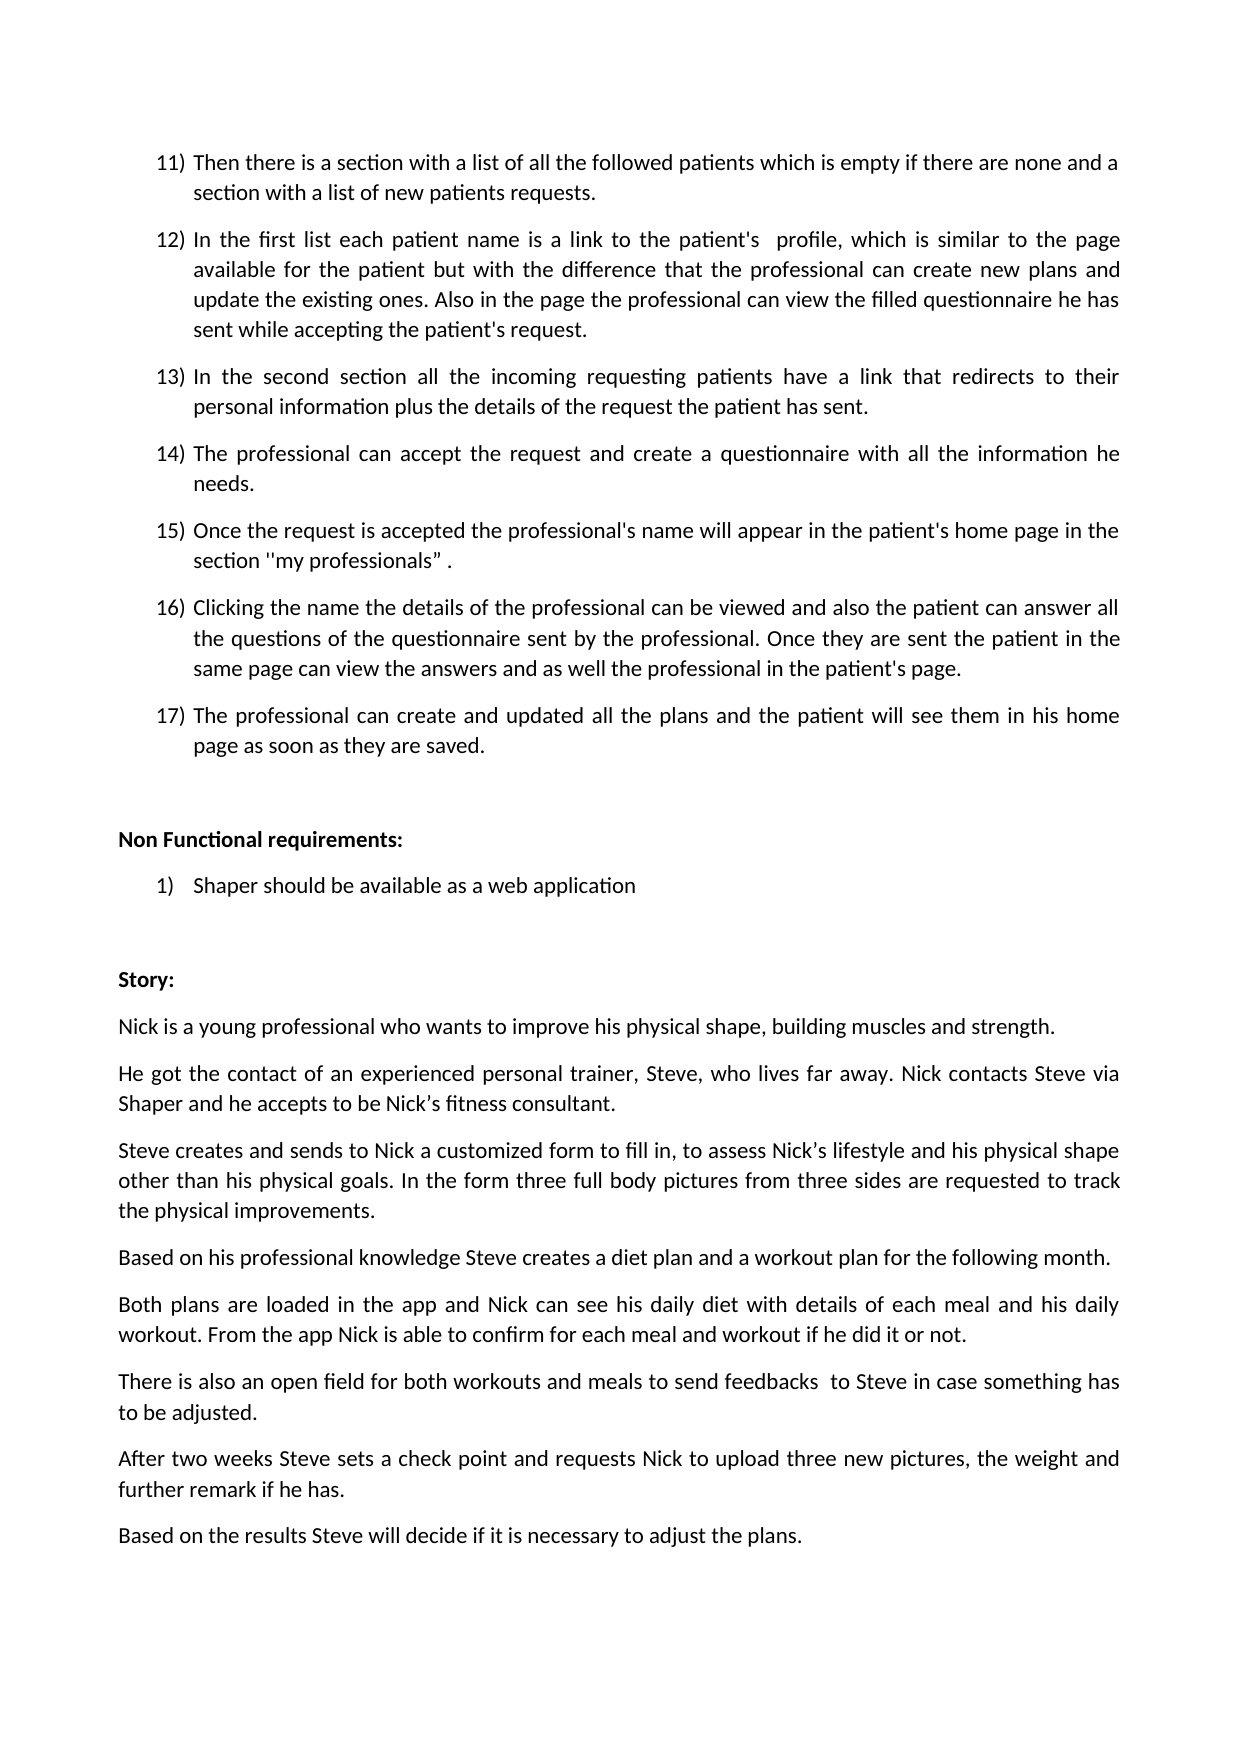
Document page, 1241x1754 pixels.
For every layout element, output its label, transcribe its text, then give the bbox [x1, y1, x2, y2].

text There is also an open field for both workouts and meals to send feedbacks to Steve in case something has to be adjusted. [118, 1367, 1122, 1426]
list Clicking the name the details of the professional can be viewed and also the patient can answer all the questions of the questionnaire sent by the professional. Once they are sent the patient in the same page can view the answers and as well the professional in the patient's page. [156, 593, 1122, 682]
text Story: [118, 965, 1122, 993]
text Both plans are loaded in the app and Nick can see his daily diet with details of each meal and his daily workout. From the app Nick is able to confirm for each meal and workout if he did it or not. [118, 1290, 1122, 1348]
list Then there is a section with a list of all the followed patients which is empty if there are none and a section with a list of new patients requests. [156, 148, 1122, 206]
text Based on his professional knowledge Steve creates a diet plan and a workout plan for the following month. [118, 1243, 1122, 1271]
text Non Functional requirements: [118, 825, 1122, 853]
list The professional can accept the request and create a questionnaire with all the information he needs. [156, 439, 1122, 497]
list Once the request is accepted the professional's name will appear in the patient's home page in the section ''my professionals” . [156, 516, 1122, 574]
text After two weeks Steve sets a check point and requests Nick to upload three new pictures, the weight and further remark if he has. [118, 1444, 1122, 1503]
list The professional can create and updated all the plans and the patient will see them in his home page as soon as they are saved. [156, 701, 1122, 759]
list Shaper should be available as a web application [156, 872, 1122, 899]
text Nick is a young professional who wants to improve his physical shape, building muscles and strength. [118, 1012, 1122, 1040]
text Steve creates and sends to Nick a customized form to fill in, to assess Nick’s lifestyle and his physical shape other than his physical goals. In the form three full body pictures from three sides are requested to track the physical improvements. [118, 1136, 1122, 1224]
list In the second section all the incoming requesting patients have a link that redirects to their personal information plus the details of the request the patient has sent. [156, 362, 1122, 420]
list In the first list each patient name is a link to the patient's profile, which is similar to the page available for the patient but with the difference that the professional can create new plans and update the existing ones. Also in the page the professional can view the filled questionnaire he has sent while accepting the patient's request. [156, 225, 1122, 343]
text He got the contact of an experienced personal trainer, Steve, who lives far away. Nick contacts Steve via Shaper and he accepts to be Nick’s fitness consultant. [118, 1059, 1122, 1117]
text Based on the results Steve will decide if it is necessary to adjust the plans. [118, 1522, 1122, 1549]
